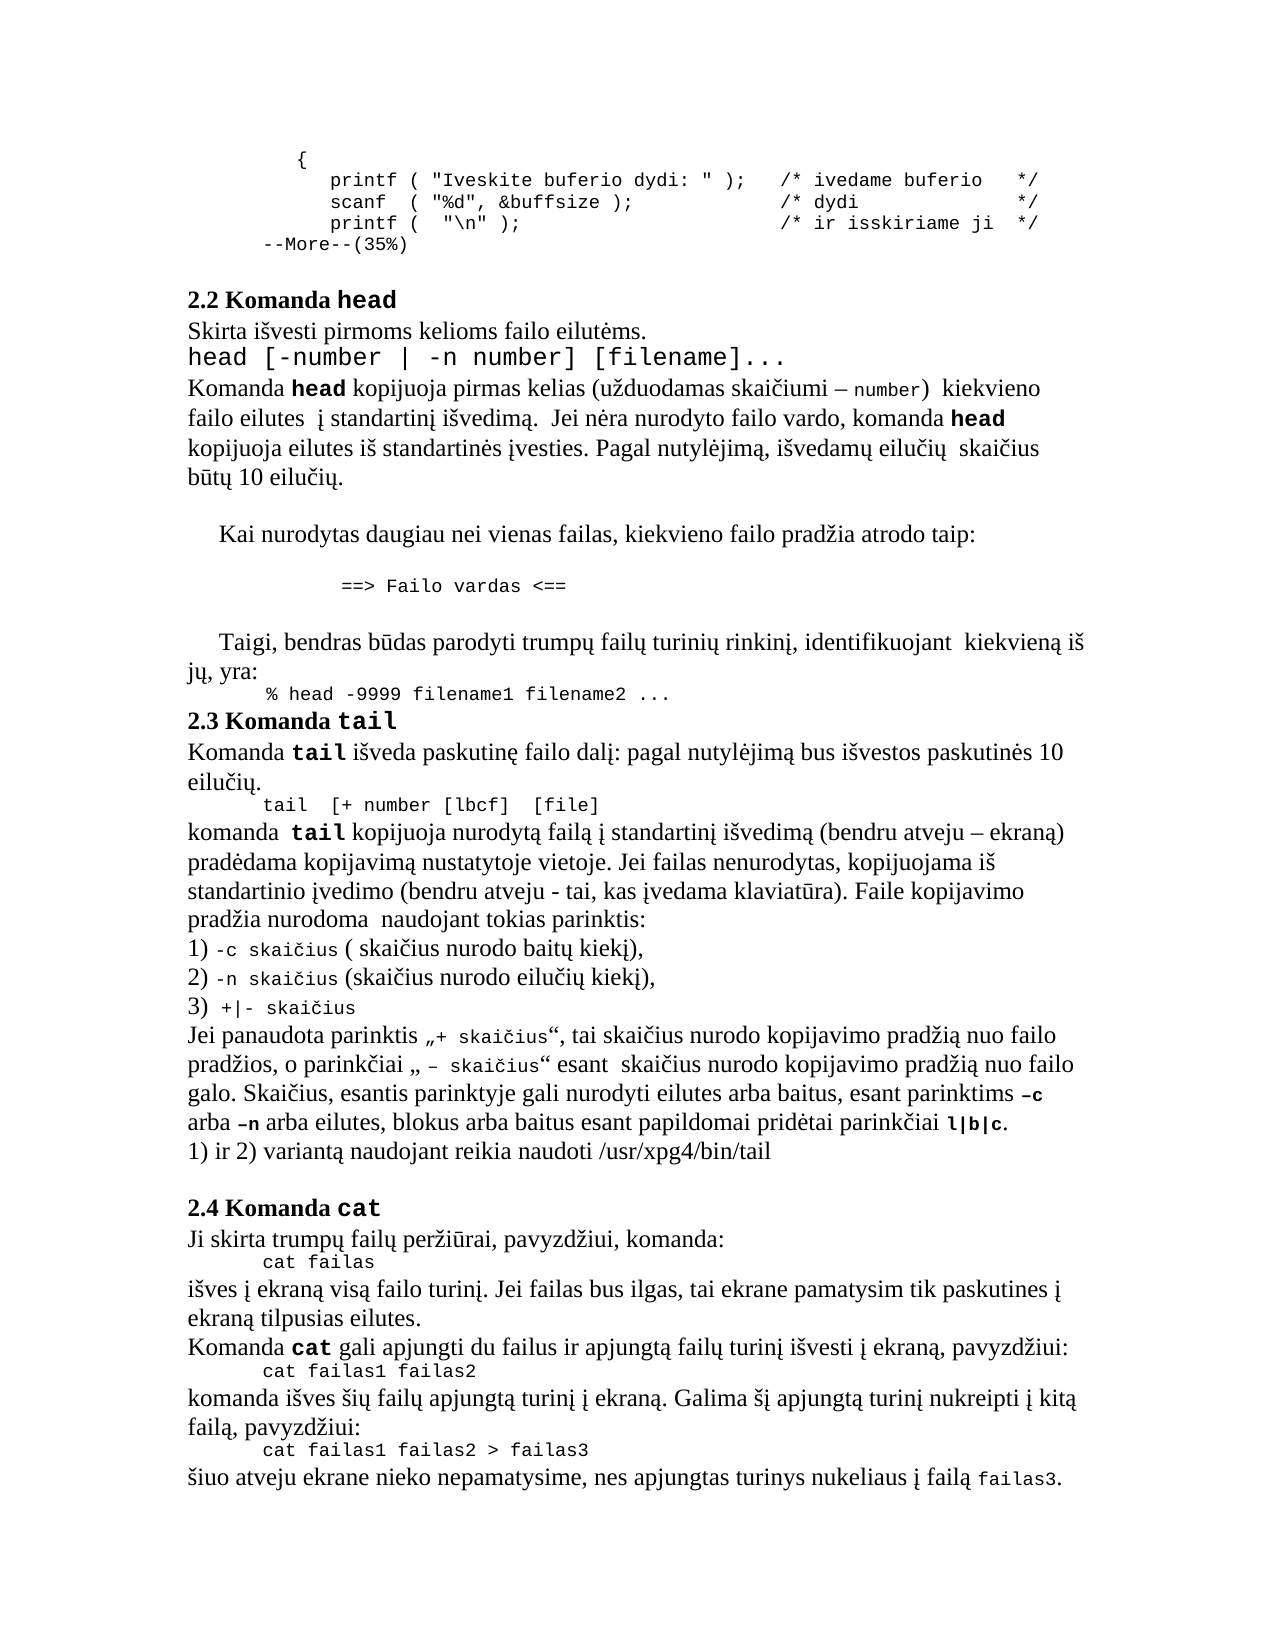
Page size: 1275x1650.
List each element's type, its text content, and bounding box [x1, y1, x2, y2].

text % head -9999 filename1 filename2 ... [187, 684, 1087, 706]
text 1) -c skaičius ( skaičius nurodo baitų kiekį), [187, 933, 1087, 962]
text Ji skirta trumpų failų peržiūrai, pavyzdžiui, komanda: [187, 1224, 1087, 1253]
text Komanda tail išveda paskutinę failo dalį: pagal nutylėjimą bus išvestos paskutinės 10 eilučių. [187, 737, 1087, 796]
text Kai nurodytas daugiau nei vienas failas, kiekvieno failo pradžia atrodo taip: [187, 519, 1087, 548]
text 2.2 Komanda head [187, 285, 1087, 316]
text 1) ir 2) variantą naudojant reikia naudoti /usr/xpg4/bin/tail [187, 1136, 1087, 1165]
text scanf ( "%d", &buffsize ); /* dydi */ [262, 192, 1087, 214]
text printf ( "\n" ); /* ir isskiriame ji */ [262, 214, 1087, 235]
text --More--(35%) [262, 235, 1087, 256]
text Komanda head kopijuoja pirmas kelias (užduodamas skaičiumi – number) kiekvieno failo eilutes į standartinį išvedimą. Jei nėra nurodyto failo vardo, komanda head kopijuoja eilutes iš standartinės įvesties. Pagal nutylėjimą, išvedamų eilučių skaičius būtų 10 eilučių. [187, 373, 1087, 491]
text head [-number | -n number] [filename]... [187, 344, 1087, 373]
text Skirta išvesti pirmoms kelioms failo eilutėms. [187, 316, 1087, 344]
text tail [+ number [lbcf] [file] [262, 796, 1087, 817]
text 2.3 Komanda tail [187, 706, 1087, 737]
text Komanda cat gali apjungti du failus ir apjungtą failų turinį išvesti į ekraną, pavyzdžiui: [187, 1332, 1087, 1362]
text komanda tail kopijuoja nurodytą failą į standartinį išvedimą (bendru atveju – ekraną) pradėdama kopijavimą nustatytoje vietoje. Jei failas nenurodytas, kopijuojama iš standartinio įvedimo (bendru atveju - tai, kas įvedama klaviatūra). Faile kopijavimo pradžia nurodoma naudojant tokias parinktis: [187, 817, 1087, 933]
text Jei panaudota parinktis „+ skaičius“, tai skaičius nurodo kopijavimo pradžią nuo failo pradžios, o parinkčiai „ – skaičius“ esant skaičius nurodo kopijavimo pradžią nuo failo galo. Skaičius, esantis parinktyje gali nurodyti eilutes arba baitus, esant parinktims –c arba –n arba eilutes, blokus arba baitus esant papildomai pridėtai parinkčiai l|b|c. [187, 1020, 1087, 1136]
text cat failas [262, 1253, 1087, 1274]
text Taigi, bendras būdas parodyti trumpų failų turinių rinkinį, identifikuojant kiekvieną iš jų, yra: [187, 627, 1087, 684]
text šiuo atveju ekrane nieko nepamatysime, nes apjungtas turinys nukeliaus į failą failas3. [187, 1462, 1087, 1491]
text cat failas1 failas2 [262, 1362, 1087, 1383]
text išves į ekraną visą failo turinį. Jei failas bus ilgas, tai ekrane pamatysim tik paskutines į ekraną tilpusias eilutes. [187, 1274, 1087, 1332]
text cat failas1 failas2 > failas3 [262, 1441, 1087, 1462]
text printf ( "Iveskite buferio dydi: " ); /* ivedame buferio */ [262, 171, 1087, 192]
text komanda išves šių failų apjungtą turinį į ekraną. Galima šį apjungtą turinį nukreipti į kitą failą, pavyzdžiui: [187, 1383, 1087, 1441]
text { [262, 150, 1087, 171]
text ==> Failo vardas <== [262, 577, 1087, 598]
text 3) +|- skaičius [187, 991, 1087, 1020]
text 2.4 Komanda cat [187, 1193, 1087, 1224]
text 2) -n skaičius (skaičius nurodo eilučių kiekį), [187, 962, 1087, 991]
